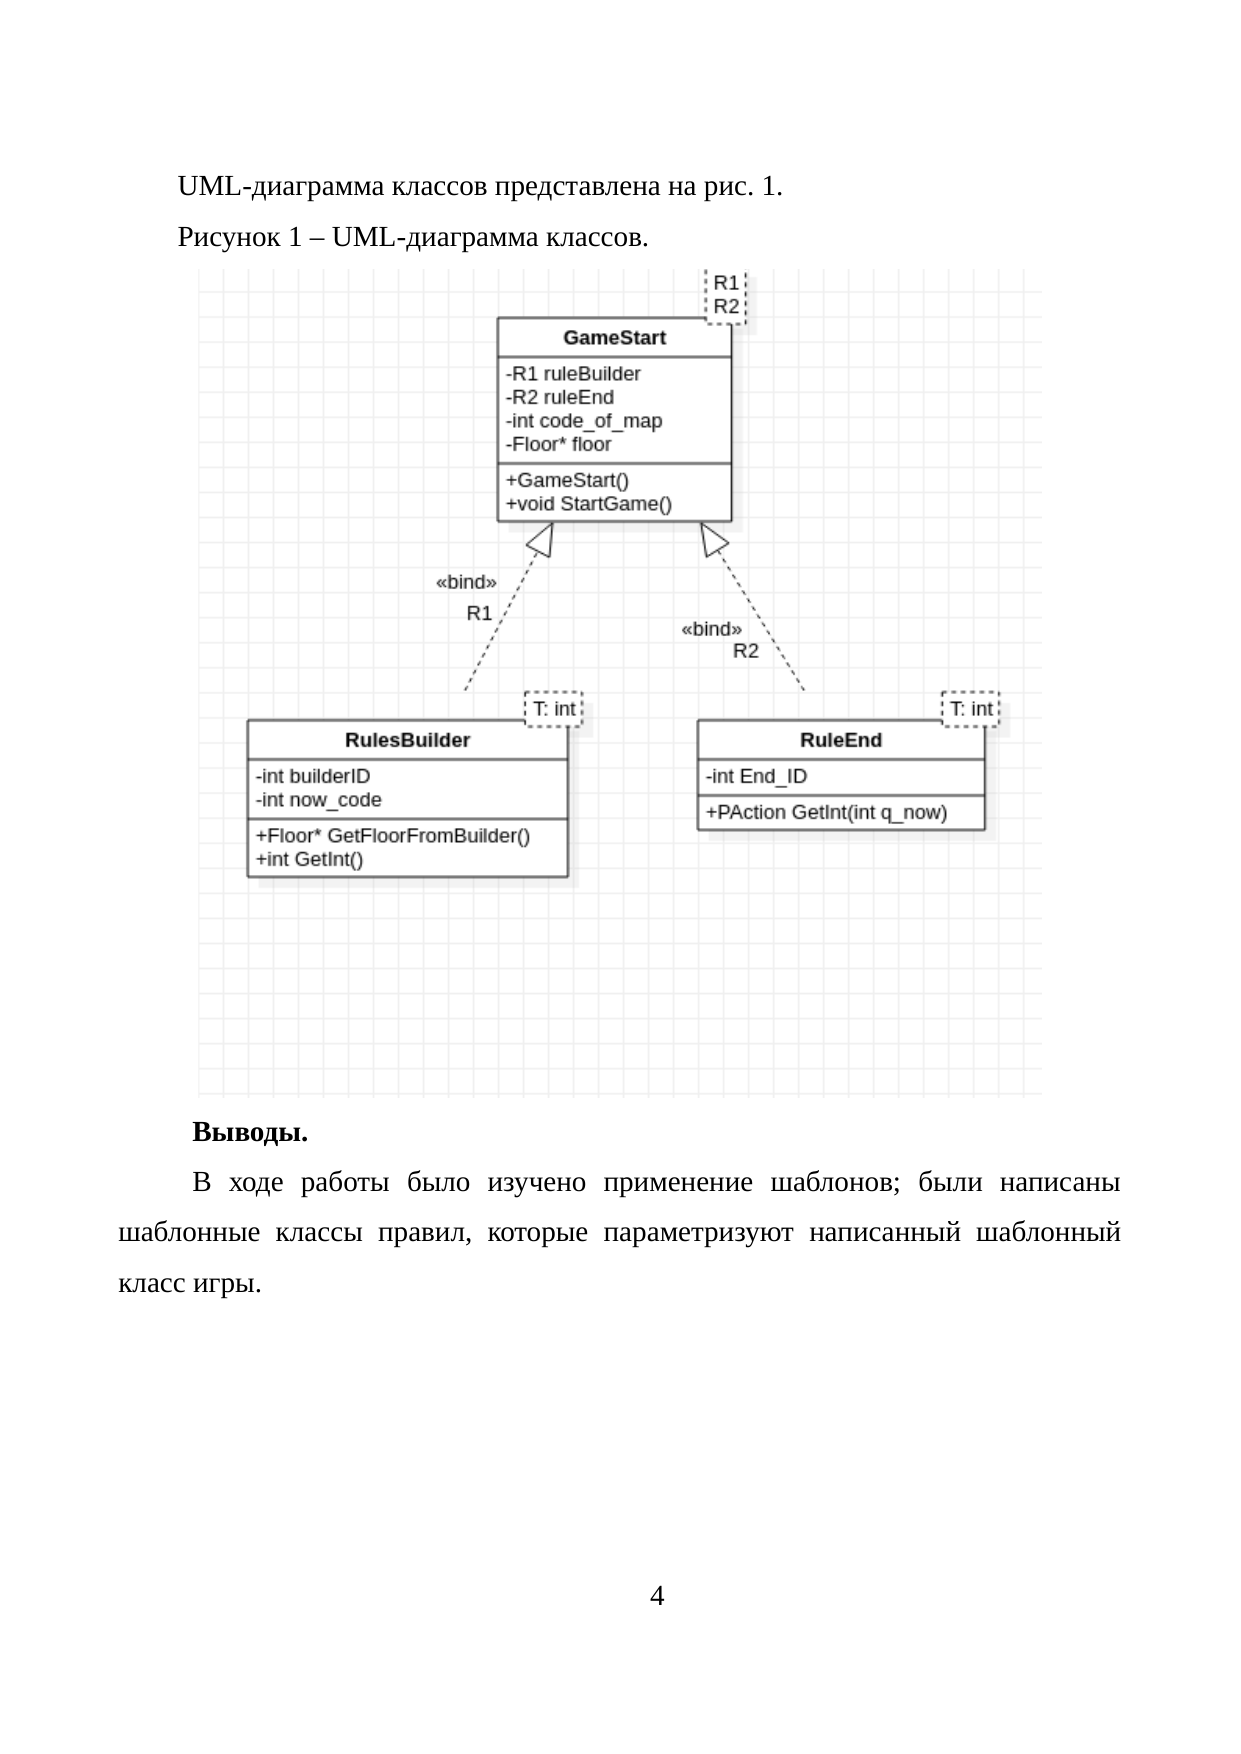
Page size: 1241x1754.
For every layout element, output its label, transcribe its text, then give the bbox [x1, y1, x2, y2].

text UML-диаграмма классов представлена на рис. 1. [118, 168, 1122, 202]
picture [198, 269, 1042, 1098]
subtitle Выводы. [118, 319, 1122, 1147]
text В ходе работы было изучено применение шаблонов; были написаны шаблонные классы правил, которые параметризуют написанный шаблонный класс игры. [118, 1164, 1122, 1298]
text Рисунок 1 – UML-диаграмма классов. [177, 219, 1122, 252]
